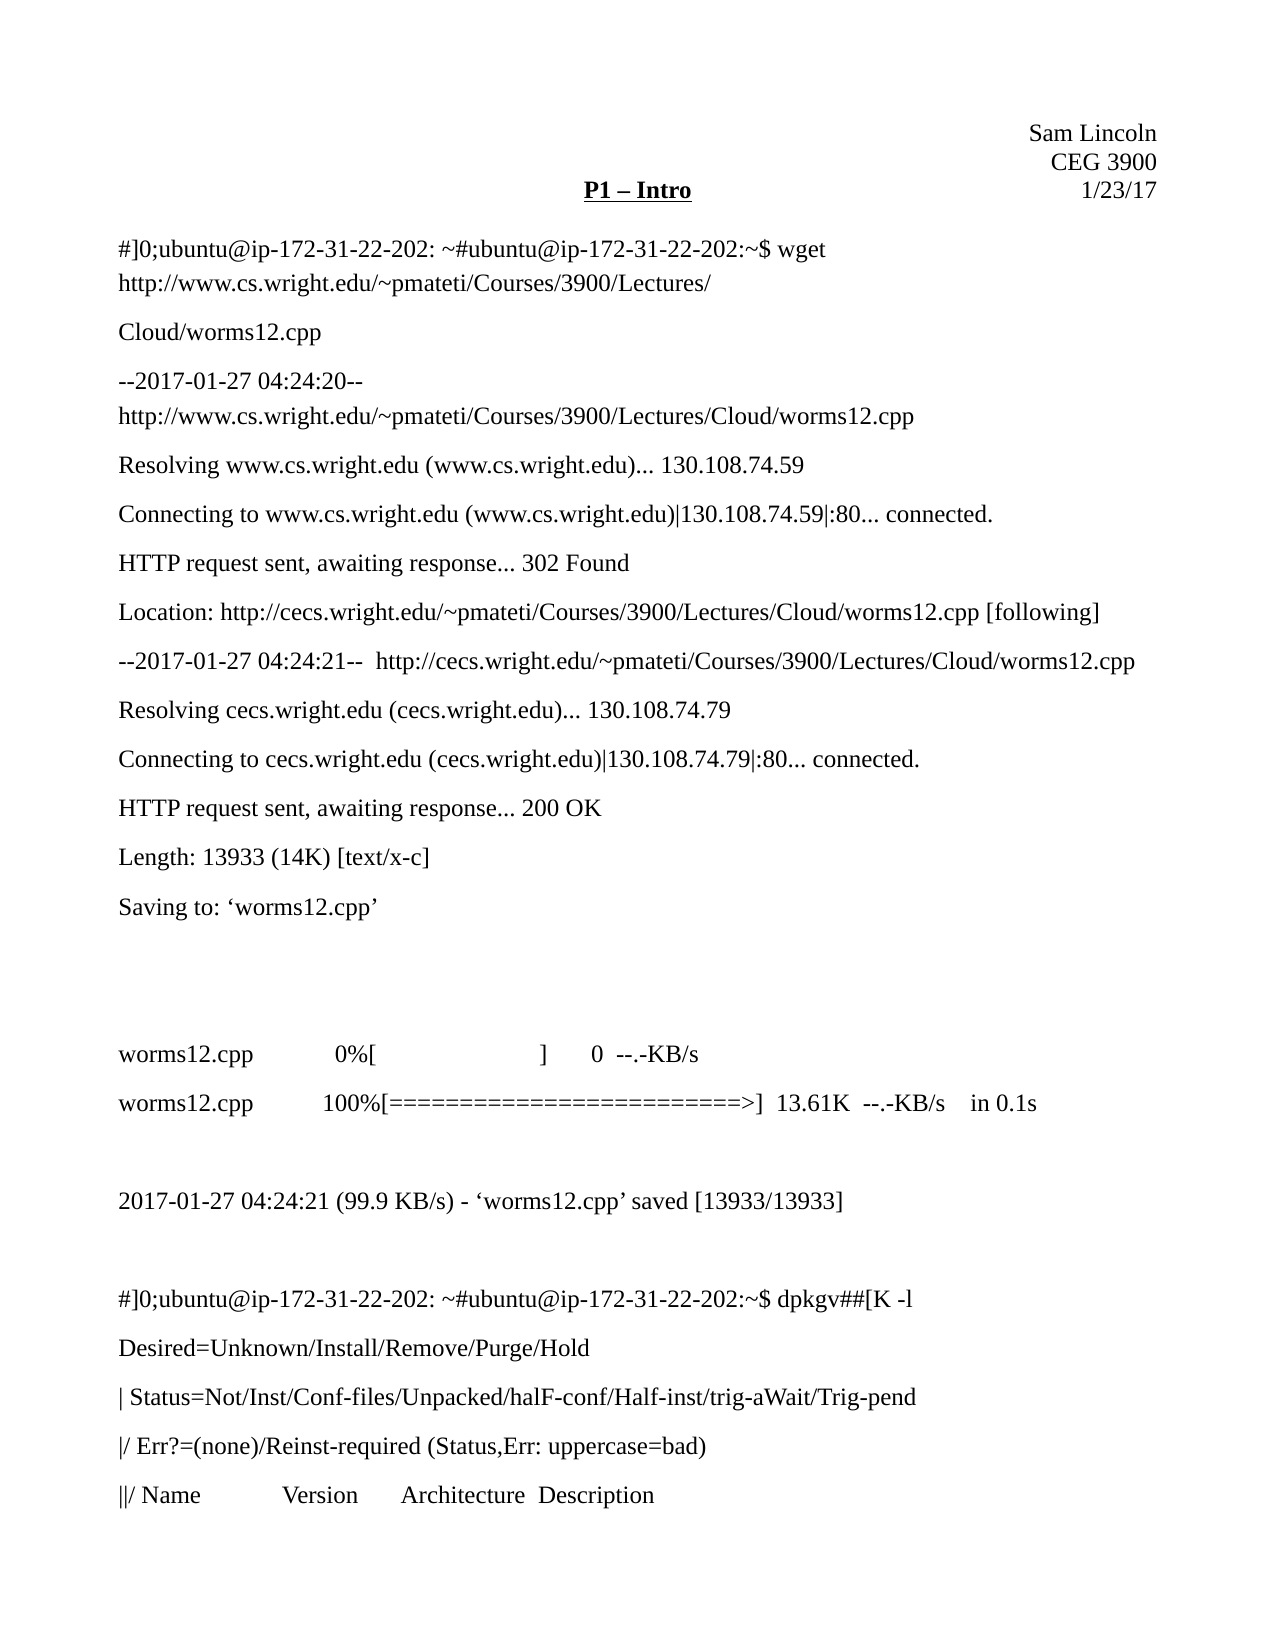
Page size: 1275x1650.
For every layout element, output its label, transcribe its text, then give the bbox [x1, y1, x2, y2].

text Cloud/worms12.cpp [118, 317, 1157, 346]
text Saving to: ‘worms12.cpp’ [118, 892, 1157, 920]
text Desired=Unknown/Install/Remove/Purge/Hold [118, 1333, 1157, 1362]
text --2017-01-27 04:24:21-- http://cecs.wright.edu/~pmateti/Courses/3900/Lectures/Cloud/worms12.cpp [118, 646, 1157, 675]
text worms12.cpp 100%[=========================>] 13.61K --.-KB/s in 0.1s [118, 1088, 1157, 1117]
text HTTP request sent, awaiting response... 200 OK [118, 793, 1157, 822]
text Resolving cecs.wright.edu (cecs.wright.edu)... 130.108.74.79 [118, 695, 1157, 724]
text Resolving www.cs.wright.edu (www.cs.wright.edu)... 130.108.74.59 [118, 450, 1157, 479]
text Connecting to www.cs.wright.edu (www.cs.wright.edu)|130.108.74.59|:80... connected. [118, 499, 1157, 528]
text Location: http://cecs.wright.edu/~pmateti/Courses/3900/Lectures/Cloud/worms12.cpp [following] [118, 597, 1157, 626]
text |/ Err?=(none)/Reinst-required (Status,Err: uppercase=bad) [118, 1431, 1157, 1460]
text --2017-01-27 04:24:20-- http://www.cs.wright.edu/~pmateti/Courses/3900/Lectures/Cloud/worms12.cpp [118, 366, 1157, 430]
text 2017-01-27 04:24:21 (99.9 KB/s) - ‘worms12.cpp’ saved [13933/13933] [118, 1186, 1157, 1215]
text #]0;ubuntu@ip-172-31-22-202: ~#ubuntu@ip-172-31-22-202:~$ wget http://www.cs.wright.edu/~pmateti/Courses/3900/Lectures/ [118, 234, 1157, 297]
text ||/ Name Version Architecture Description [118, 1480, 1157, 1509]
text HTTP request sent, awaiting response... 302 Found [118, 548, 1157, 577]
text Connecting to cecs.wright.edu (cecs.wright.edu)|130.108.74.79|:80... connected. [118, 744, 1157, 773]
text Length: 13933 (14K) [text/x-c] [118, 842, 1157, 871]
text | Status=Not/Inst/Conf-files/Unpacked/halF-conf/Half-inst/trig-aWait/Trig-pend [118, 1382, 1157, 1411]
text worms12.cpp 0%[ ] 0 --.-KB/s [118, 1039, 1157, 1067]
text #]0;ubuntu@ip-172-31-22-202: ~#ubuntu@ip-172-31-22-202:~$ dpkgv##[K -l [118, 1284, 1157, 1313]
